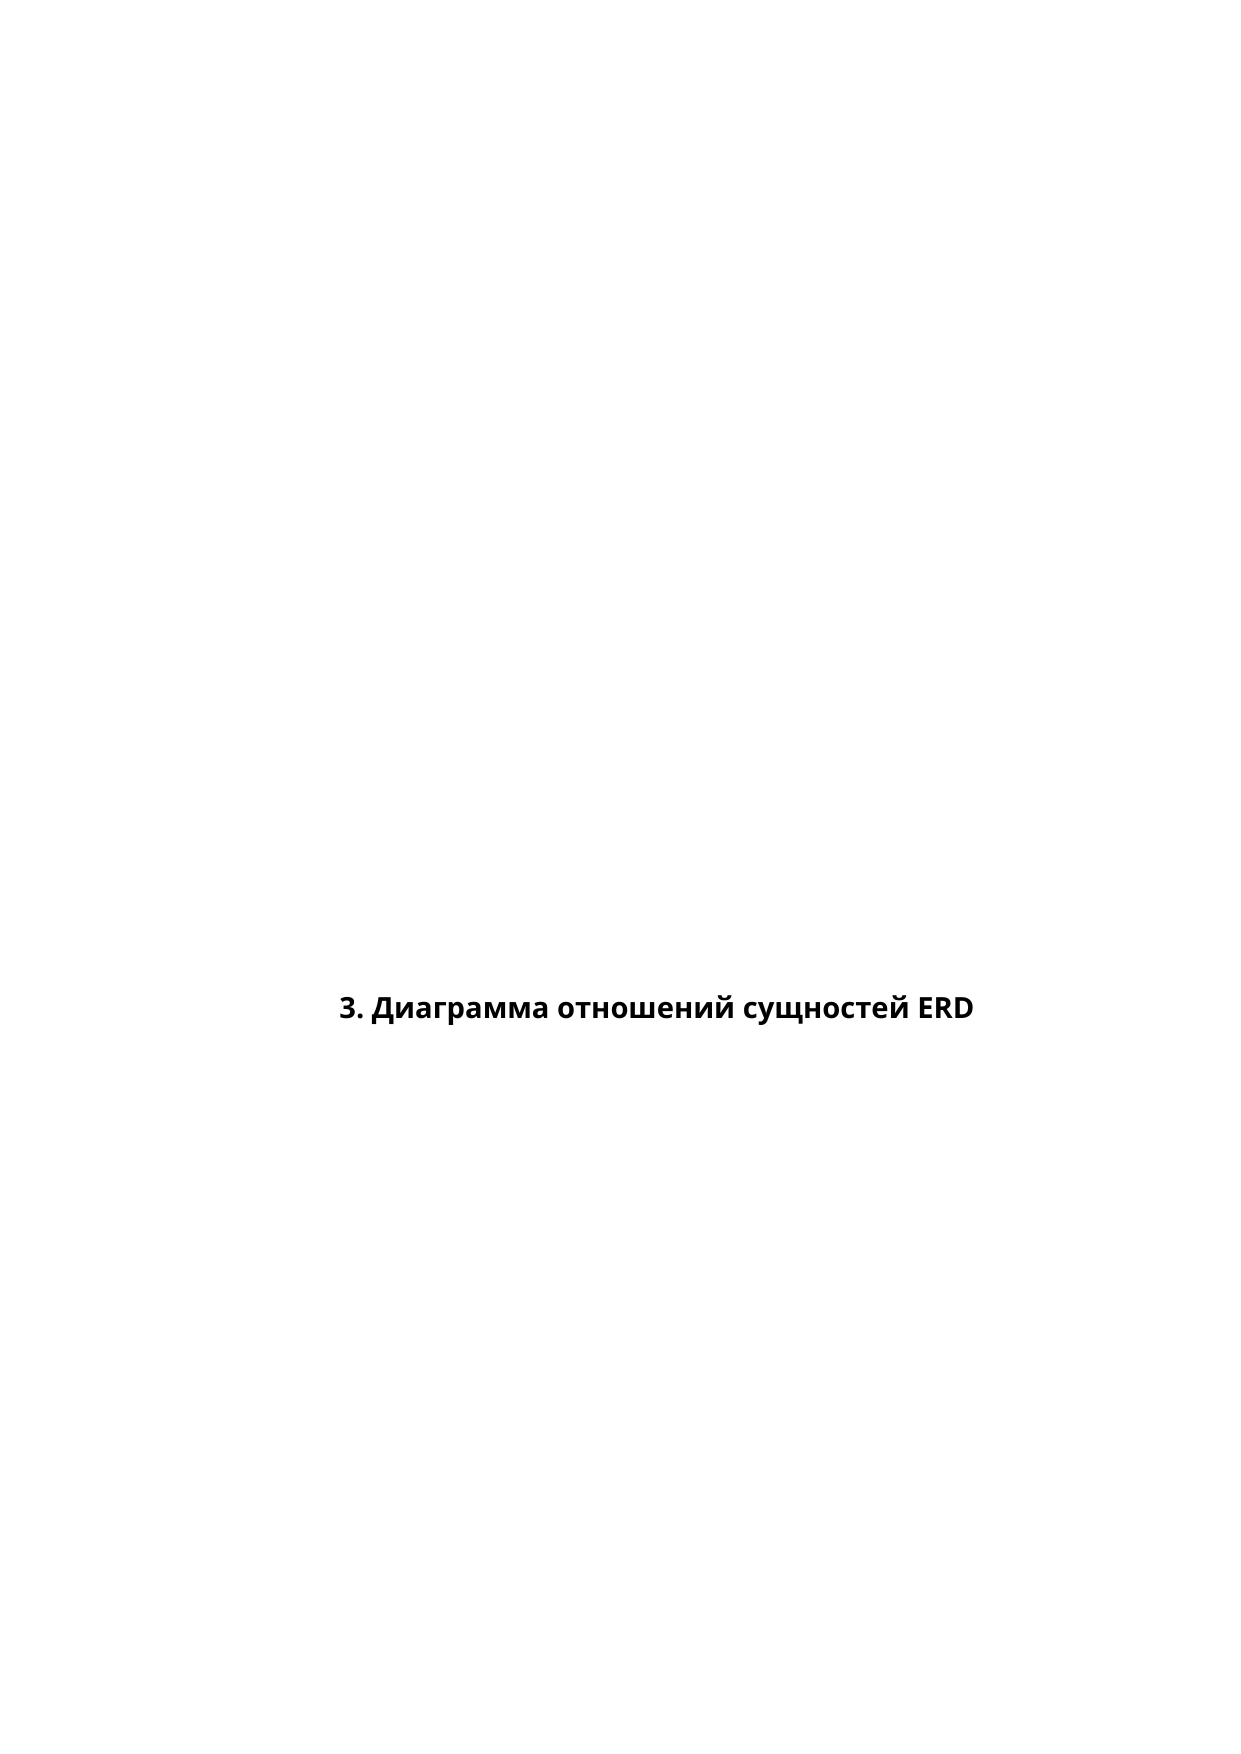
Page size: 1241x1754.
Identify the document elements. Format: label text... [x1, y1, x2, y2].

text 3. Диаграмма отношений сущностей ERD [150, 988, 1090, 1027]
